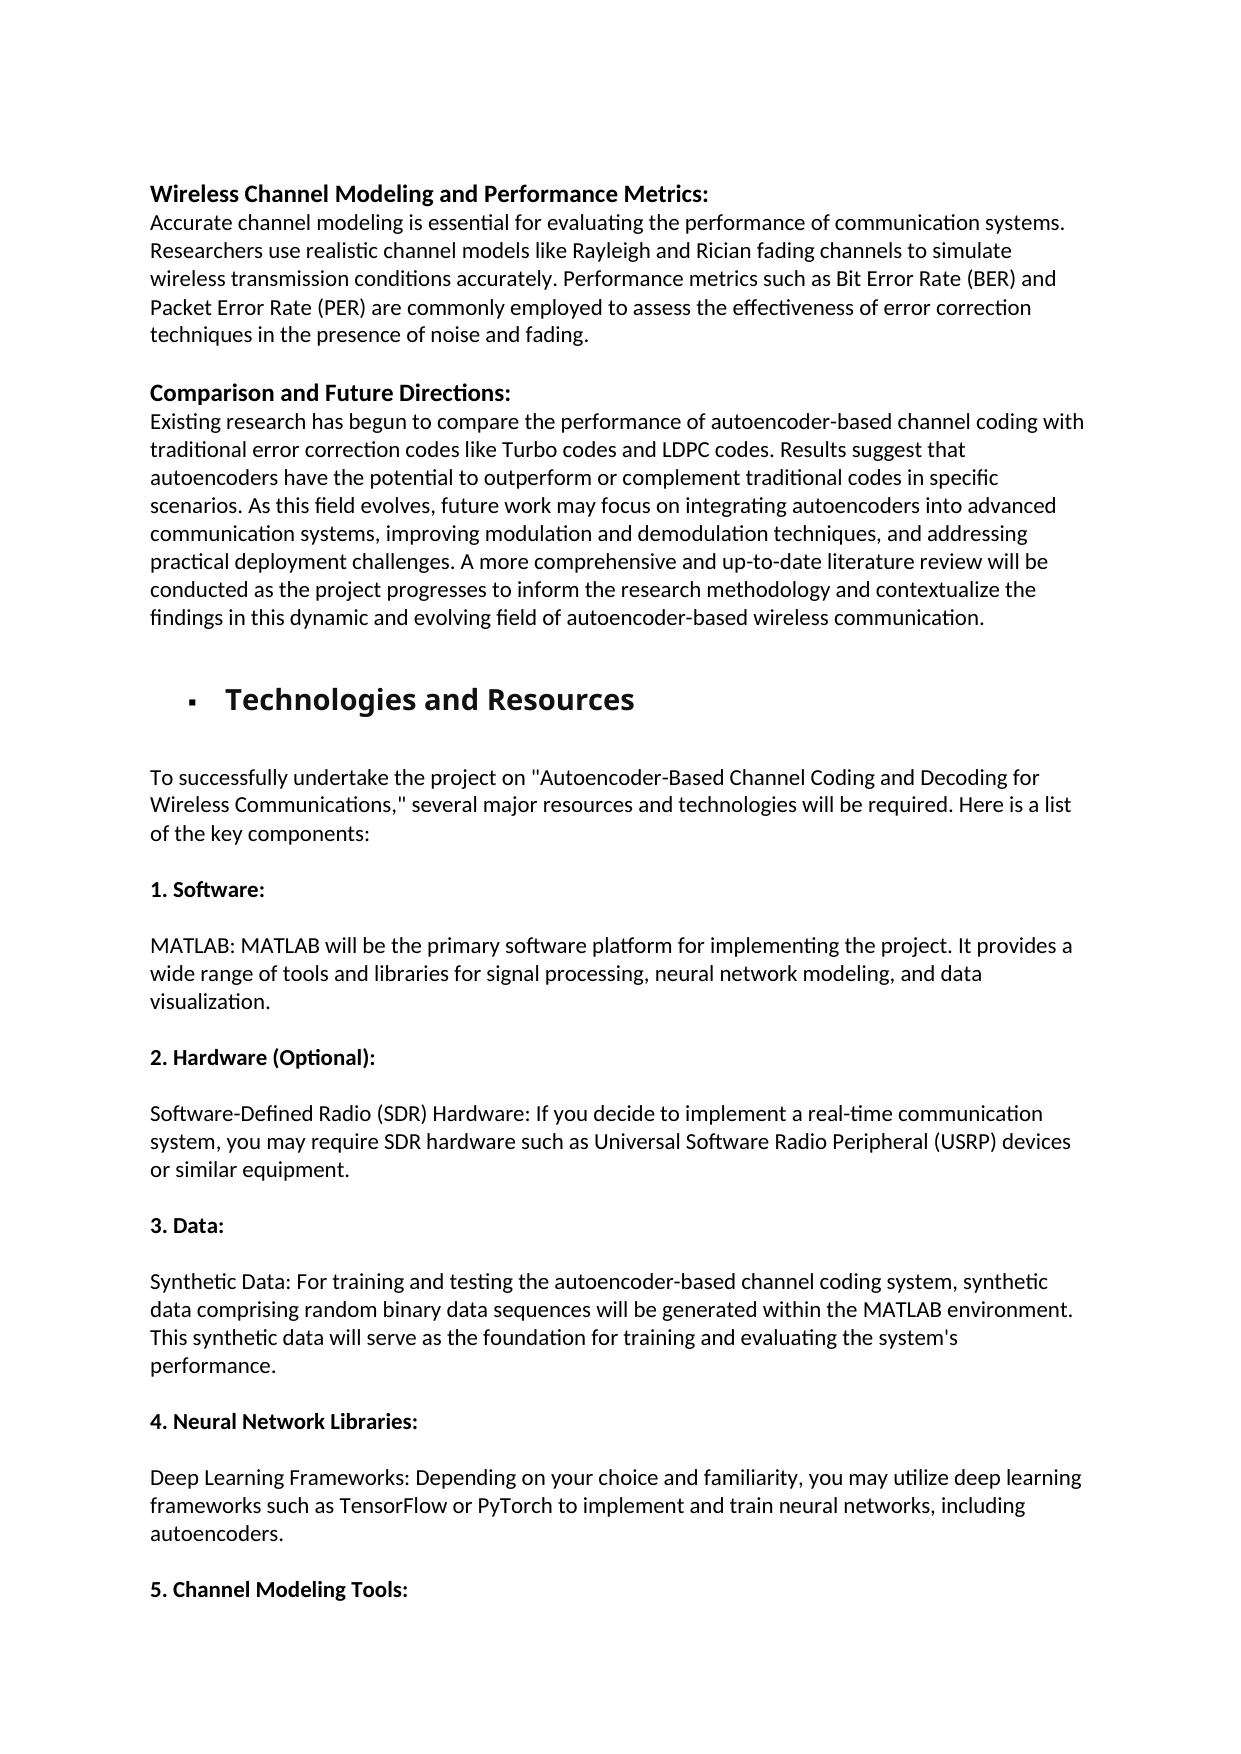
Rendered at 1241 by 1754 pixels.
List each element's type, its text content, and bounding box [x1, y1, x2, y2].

text Software-Defined Radio (SDR) Hardware: If you decide to implement a real-time communication system, you may require SDR hardware such as Universal Software Radio Peripheral (USRP) devices or similar equipment. [150, 1099, 1090, 1183]
text To successfully undertake the project on "Autoencoder-Based Channel Coding and Decoding for Wireless Communications," several major resources and technologies will be required. Here is a list of the key components: [150, 763, 1090, 847]
text Existing research has begun to compare the performance of autoencoder-based channel coding with traditional error correction codes like Turbo codes and LDPC codes. Results suggest that autoencoders have the potential to outperform or complement traditional codes in specific scenarios. As this field evolves, future work may focus on integrating autoencoders into advanced communication systems, improving modulation and demodulation techniques, and addressing practical deployment challenges. A more comprehensive and up-to-date literature review will be conducted as the project progresses to inform the research methodology and contextualize the findings in this dynamic and evolving field of autoencoder-based wireless communication. [150, 407, 1090, 631]
list Technologies and Resources [187, 675, 1090, 719]
text Synthetic Data: For training and testing the autoencoder-based channel coding system, synthetic data comprising random binary data sequences will be generated within the MATLAB environment. This synthetic data will serve as the foundation for training and evaluating the system's performance. [150, 1267, 1090, 1379]
text 3. Data: [150, 1211, 1090, 1239]
text Accurate channel modeling is essential for evaluating the performance of communication systems. Researchers use realistic channel models like Rayleigh and Rician fading channels to simulate wireless transmission conditions accurately. Performance metrics such as Bit Error Rate (BER) and Packet Error Rate (PER) are commonly employed to assess the effectiveness of error correction techniques in the presence of noise and fading. [150, 208, 1090, 349]
text Deep Learning Frameworks: Depending on your choice and familiarity, you may utilize deep learning frameworks such as TensorFlow or PyTorch to implement and train neural networks, including autoencoders. [150, 1463, 1090, 1547]
text 1. Software: [150, 875, 1090, 903]
text 5. Channel Modeling Tools: [150, 1575, 1090, 1603]
text 4. Neural Network Libraries: [150, 1407, 1090, 1435]
text Comparison and Future Directions: [150, 377, 1090, 407]
text Wireless Channel Modeling and Performance Metrics: [150, 178, 1090, 208]
text MATLAB: MATLAB will be the primary software platform for implementing the project. It provides a wide range of tools and libraries for signal processing, neural network modeling, and data visualization. [150, 931, 1090, 1015]
text 2. Hardware (Optional): [150, 1043, 1090, 1071]
